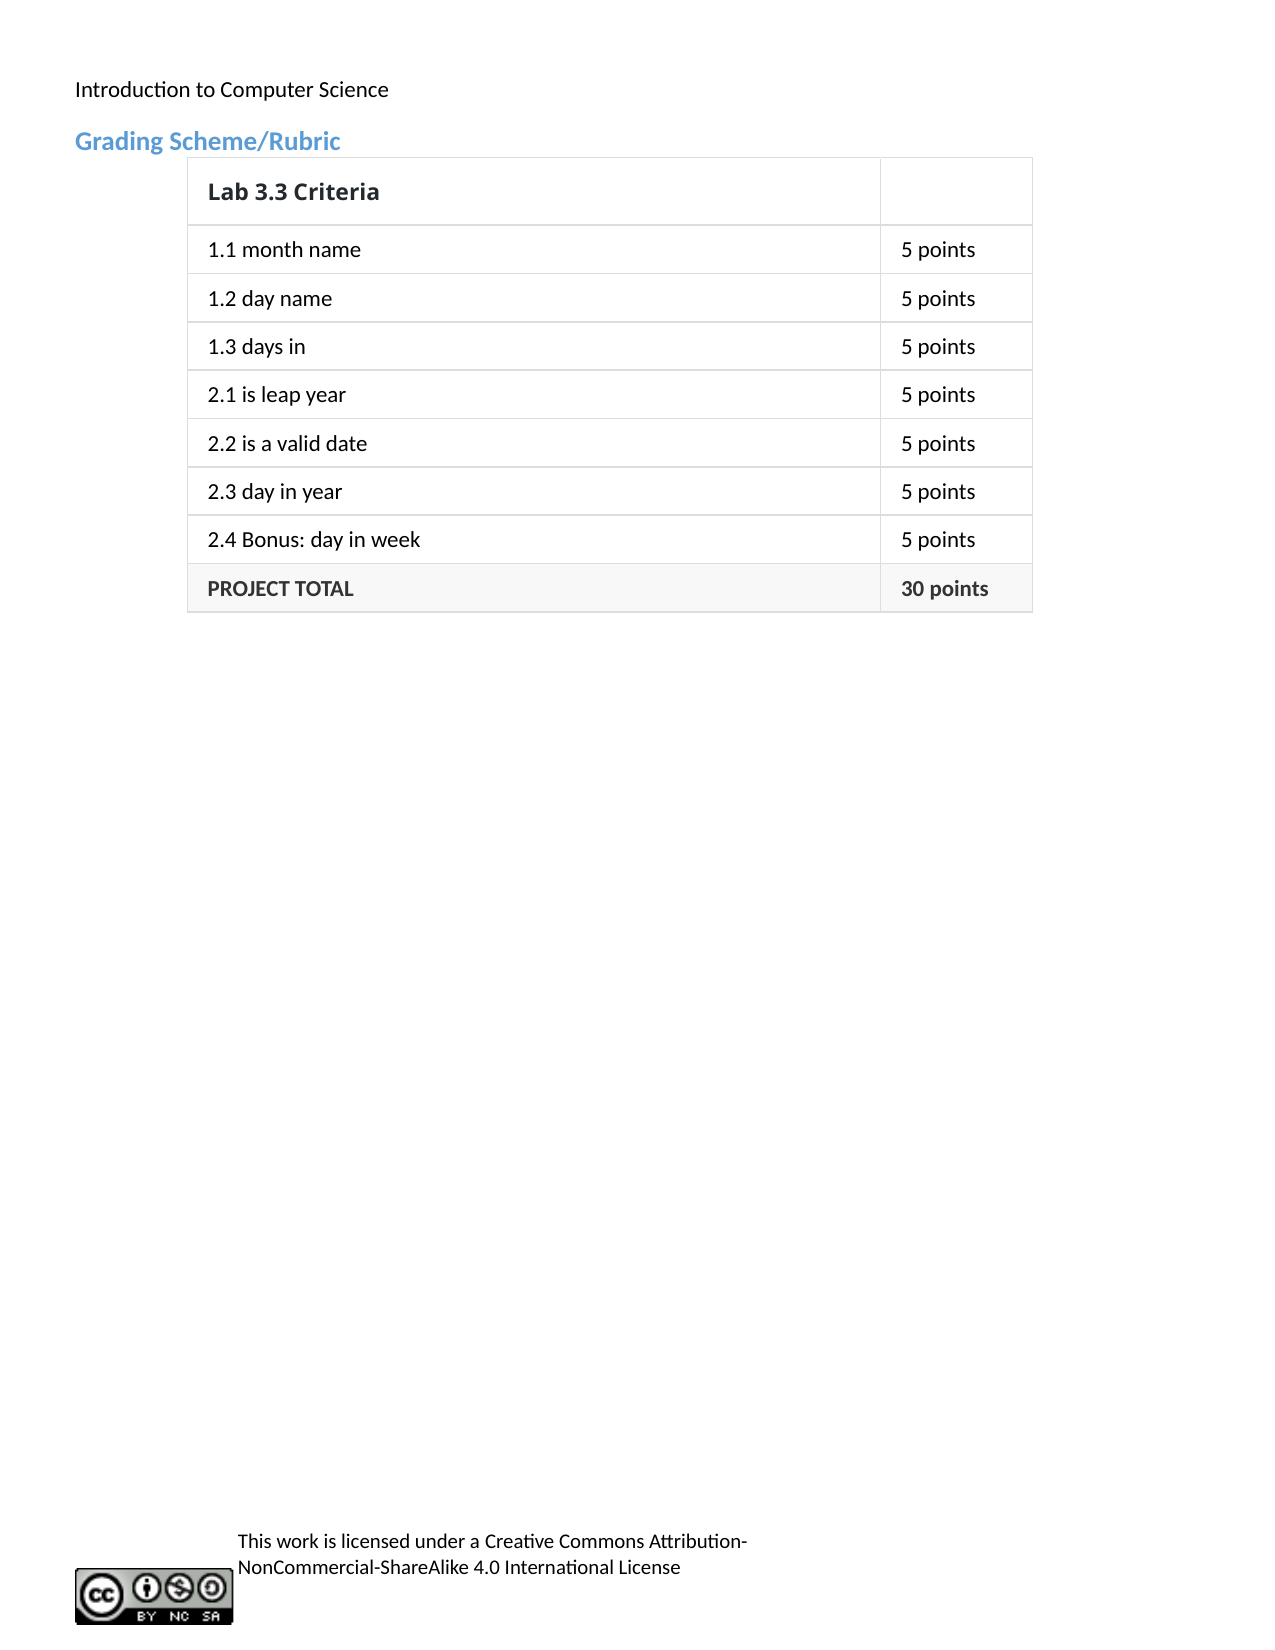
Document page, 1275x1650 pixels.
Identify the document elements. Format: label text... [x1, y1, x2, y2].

table_cell 5 points [881, 226, 1032, 273]
table_cell 5 points [881, 371, 1032, 418]
table_cell 5 points [881, 516, 1032, 563]
picture [75, 1568, 234, 1625]
table_header Lab 3.3 Criteria [188, 158, 880, 224]
table_cell PROJECT TOTAL [188, 564, 880, 611]
table_cell 1.2 day name [188, 274, 880, 321]
table_cell 30 points [881, 564, 1032, 611]
table_cell 2.1 is leap year [188, 371, 880, 418]
subtitle Grading Scheme/Rubric [75, 124, 1200, 157]
table_cell 5 points [881, 419, 1032, 466]
table_cell 2.2 is a valid date [188, 419, 880, 466]
table_cell 5 points [881, 274, 1032, 321]
table_cell 1.3 days in [188, 323, 880, 369]
table_cell 2.3 day in year [188, 468, 880, 514]
table_header [881, 158, 1032, 224]
table_cell 1.1 month name [188, 226, 880, 273]
table_cell 5 points [881, 323, 1032, 369]
table_cell 2.4 Bonus: day in week [188, 516, 880, 563]
table_cell 5 points [881, 468, 1032, 514]
